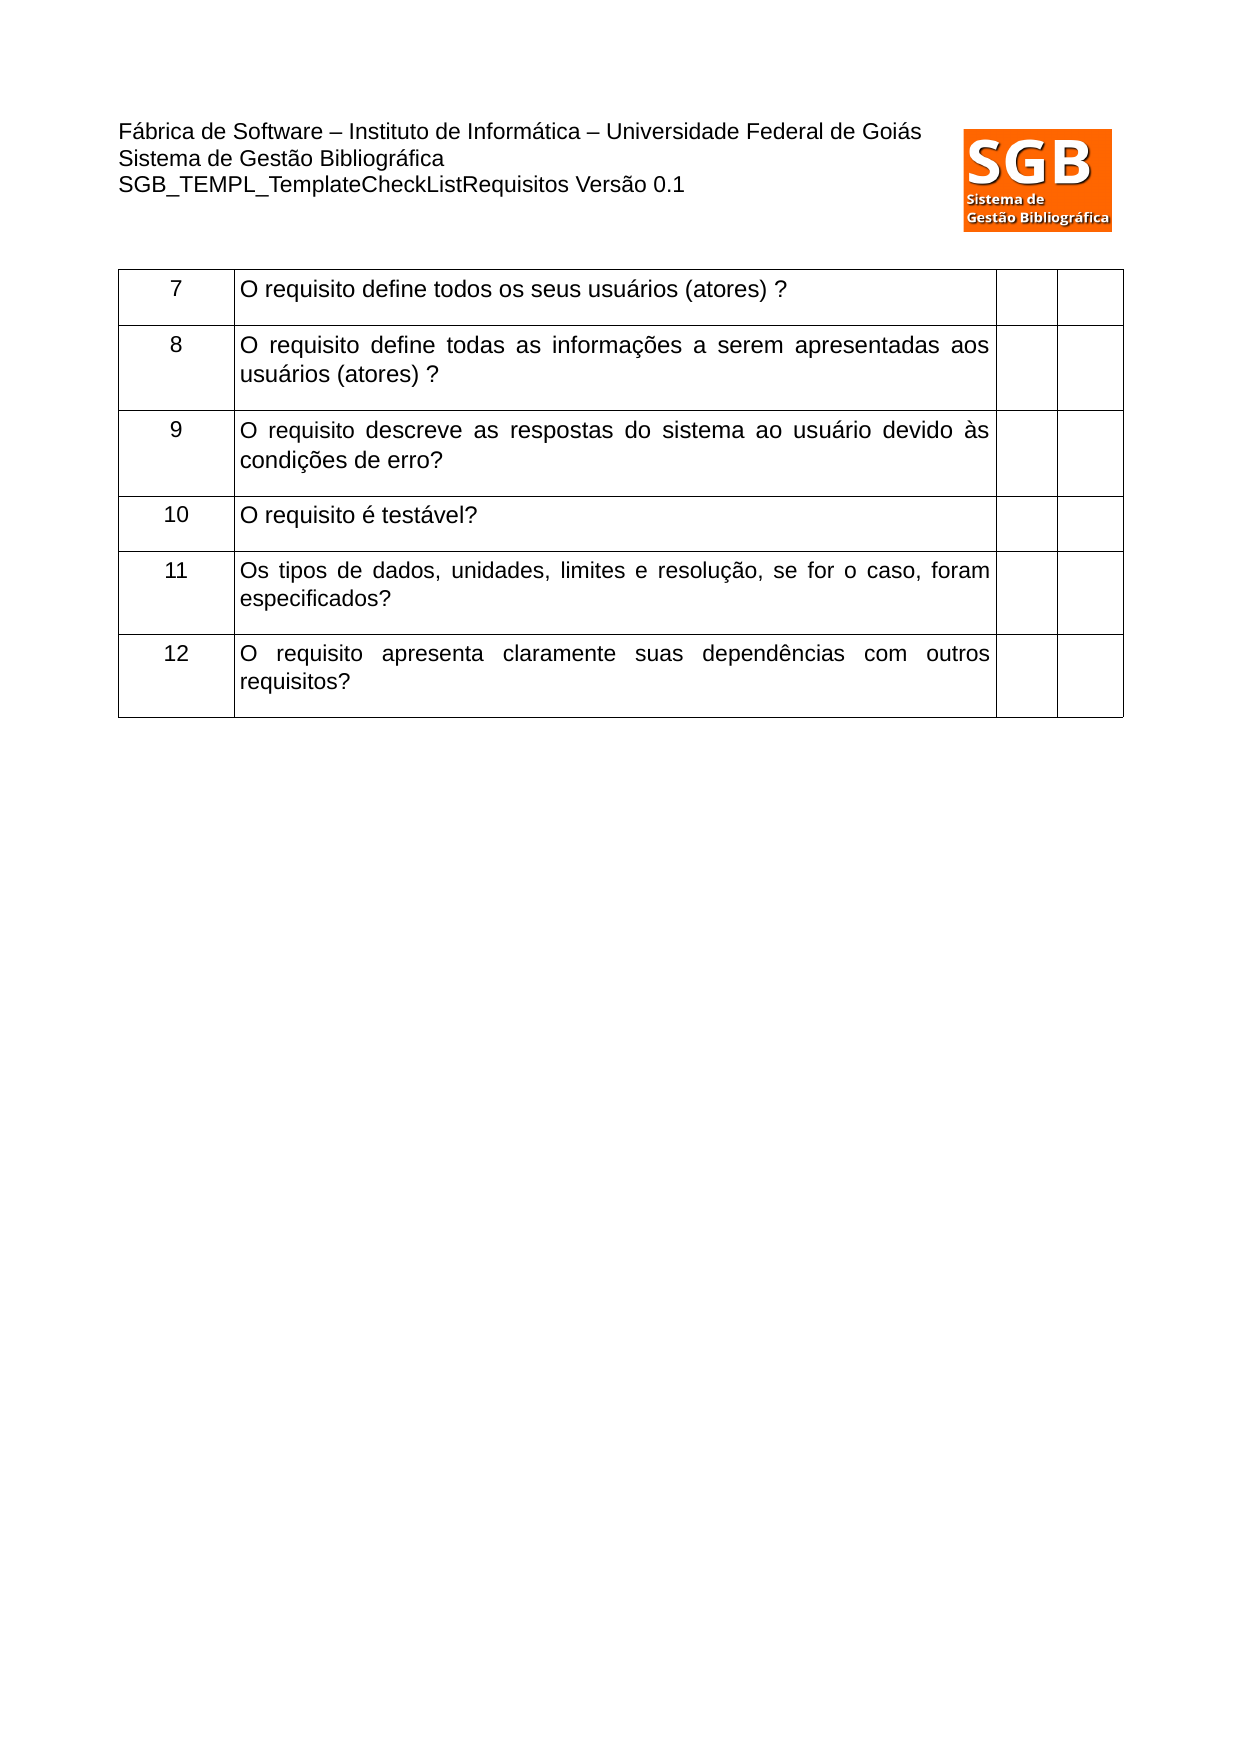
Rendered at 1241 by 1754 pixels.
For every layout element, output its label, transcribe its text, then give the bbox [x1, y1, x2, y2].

table_cell O requisito descreve as respostas do sistema ao usuário devido às condições de erro? [235, 411, 996, 496]
table_cell [997, 270, 1057, 325]
table_cell [997, 411, 1057, 496]
table_cell Os tipos de dados, unidades, limites e resolução, se for o caso, foram especificados? [235, 552, 996, 634]
table_cell [997, 326, 1057, 410]
table_cell O requisito define todas as informações a serem apresentadas aos usuários (atores) ? [235, 326, 996, 410]
table_cell [1058, 411, 1123, 496]
table_cell 7 [119, 270, 234, 325]
table_cell [1058, 552, 1123, 634]
table_cell 11 [119, 552, 234, 634]
table_cell 8 [119, 326, 234, 410]
table_cell O requisito define todos os seus usuários (atores) ? [235, 270, 996, 325]
picture [963, 129, 1112, 232]
table_cell [997, 497, 1057, 551]
table_cell [1058, 270, 1123, 325]
table_cell [997, 635, 1057, 717]
table_cell [1058, 326, 1123, 410]
table_cell [1058, 635, 1123, 717]
table_cell 10 [119, 497, 234, 551]
table_cell O requisito apresenta claramente suas dependências com outros requisitos? [235, 635, 996, 717]
table_cell [997, 552, 1057, 634]
table_cell [1058, 497, 1123, 551]
table_cell O requisito é testável? [235, 497, 996, 551]
table_cell 12 [119, 635, 234, 717]
table_cell 9 [119, 411, 234, 496]
